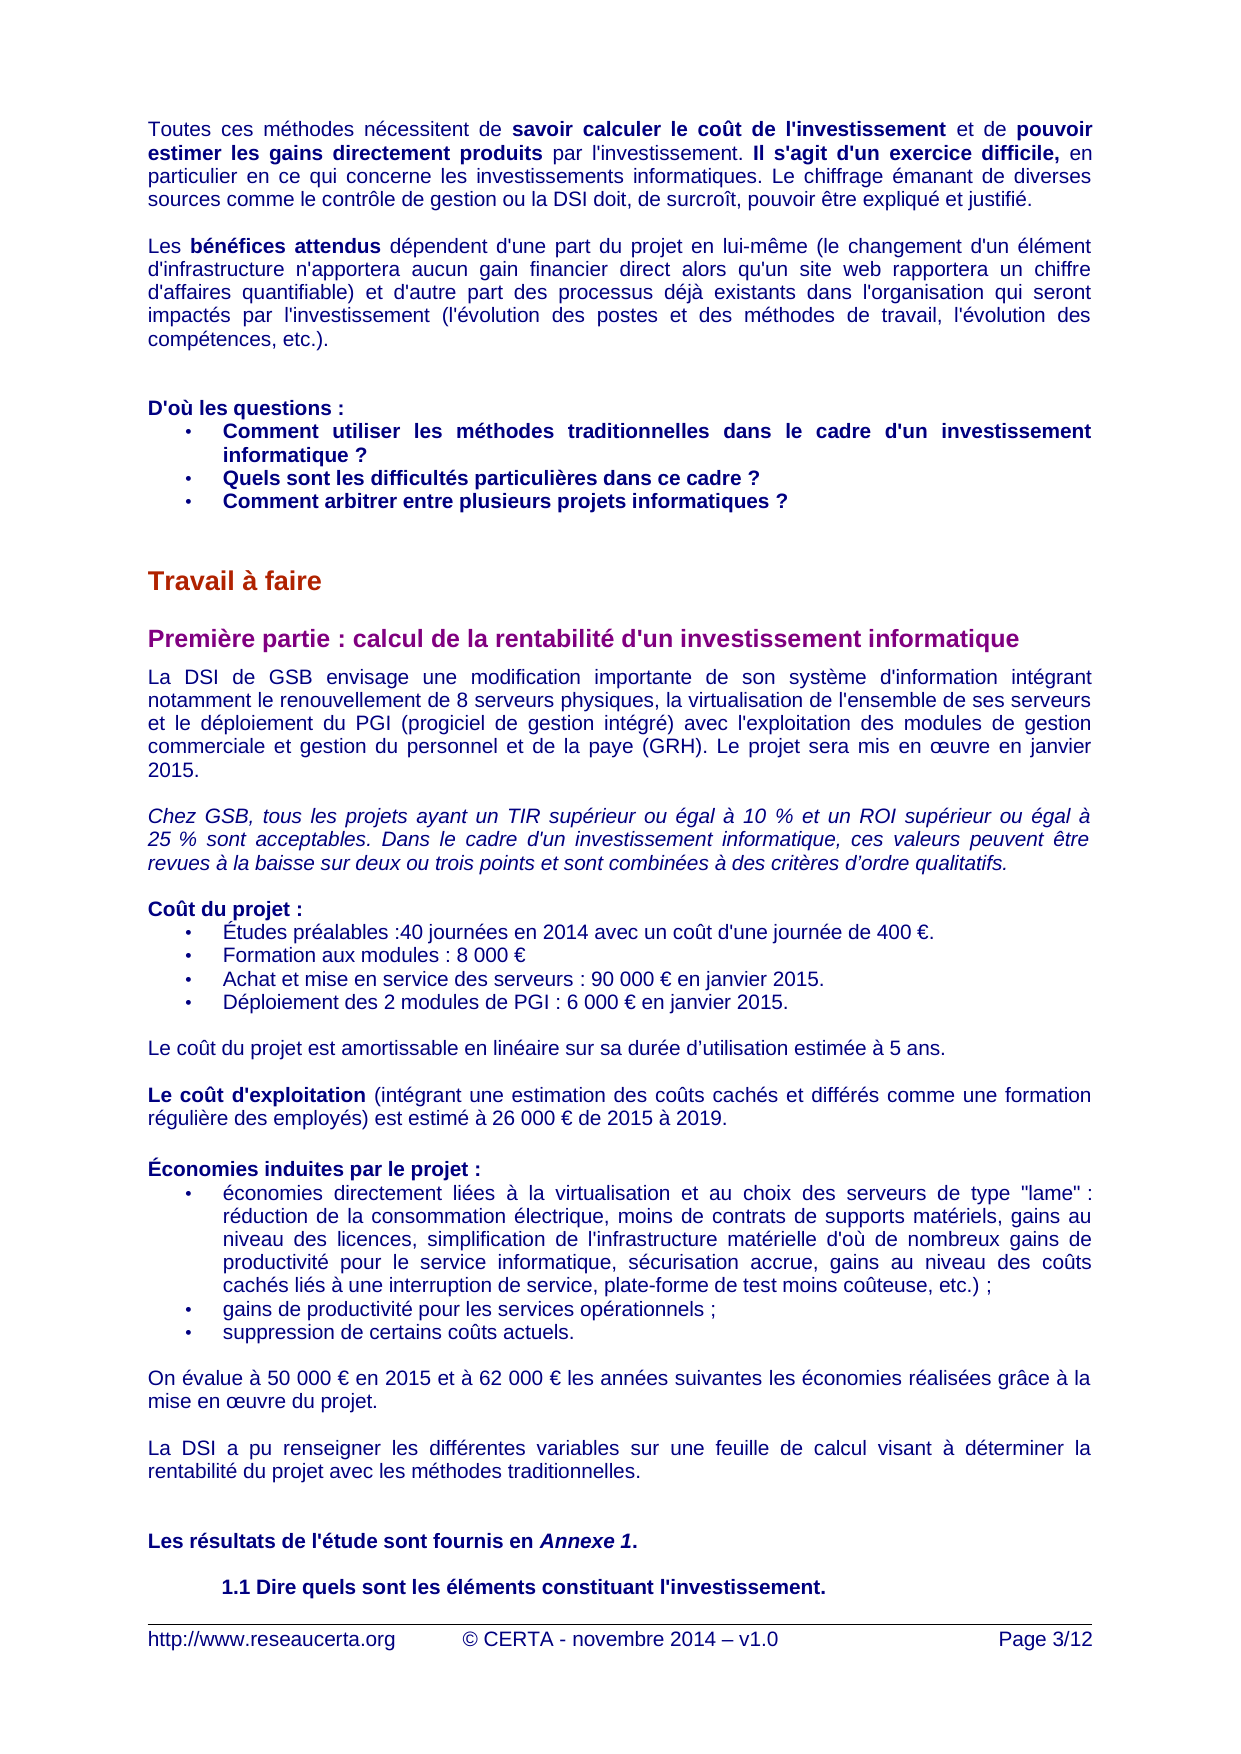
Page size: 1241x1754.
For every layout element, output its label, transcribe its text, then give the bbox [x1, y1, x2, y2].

text Le coût du projet est amortissable en linéaire sur sa durée d’utilisation estimée à 5 ans. [148, 1037, 1092, 1060]
text Les résultats de l'étude sont fournis en Annexe 1. [148, 1529, 1092, 1553]
text 1.1 Dire quels sont les éléments constituant l'investissement. [221, 1576, 1092, 1599]
list Formation aux modules : 8 000 € [185, 944, 1092, 967]
subtitle Travail à faire [148, 565, 1092, 596]
text La DSI a pu renseigner les différentes variables sur une feuille de calcul visant à déterminer la rentabilité du projet avec les méthodes traditionnelles. [148, 1437, 1092, 1483]
text Coût du projet : [148, 898, 1092, 921]
text Première partie : calcul de la rentabilité d'un investissement informatique [148, 625, 1092, 653]
text On évalue à 50 000 € en 2015 et à 62 000 € les années suivantes les économies réalisées grâce à la mise en œuvre du projet. [148, 1367, 1092, 1413]
text Le coût d'exploitation (intégrant une estimation des coûts cachés et différés comme une formation régulière des employés) est estimé à 26 000 € de 2015 à 2019. [148, 1083, 1092, 1130]
text D'où les questions : [148, 397, 1092, 420]
list Quels sont les difficultés particulières dans ce cadre ? [185, 467, 1092, 490]
list Achat et mise en service des serveurs : 90 000 € en janvier 2015. [185, 967, 1092, 991]
text Toutes ces méthodes nécessitent de savoir calculer le coût de l'investissement et de pouvoir estimer les gains directement produits par l'investissement. Il s'agit d'un exercice difficile, en particulier en ce qui concerne les investissements informatiques. Le chiffrage émanant de diverses sources comme le contrôle de gestion ou la DSI doit, de surcroît, pouvoir être expliqué et justifié. [148, 118, 1092, 211]
list Études préalables :40 journées en 2014 avec un coût d'une journée de 400 €. [185, 921, 1092, 944]
list Comment arbitrer entre plusieurs projets informatiques ? [185, 490, 1092, 513]
list suppression de certains coûts actuels. [185, 1321, 1092, 1344]
list Déploiement des 2 modules de PGI : 6 000 € en janvier 2015. [185, 991, 1092, 1014]
text Les bénéfices attendus dépendent d'une part du projet en lui-même (le changement d'un élément d'infrastructure n'apportera aucun gain financier direct alors qu'un site web rapportera un chiffre d'affaires quantifiable) et d'autre part des processus déjà existants dans l'organisation qui seront impactés par l'investissement (l'évolution des postes et des méthodes de travail, l'évolution des compétences, etc.). [148, 234, 1092, 350]
list Comment utiliser les méthodes traditionnelles dans le cadre d'un investissement informatique ? [185, 420, 1092, 467]
list gains de productivité pour les services opérationnels ; [185, 1297, 1092, 1321]
list économies directement liées à la virtualisation et au choix des serveurs de type "lame" : réduction de la consommation électrique, moins de contrats de supports matériels, gains au niveau des licences, simplification de l'infrastructure matérielle d'où de nombreux gains de productivité pour le service informatique, sécurisation accrue, gains au niveau des coûts cachés liés à une interruption de service, plate-forme de test moins coûteuse, etc.) ; [185, 1181, 1092, 1297]
text Économies induites par le projet : [148, 1158, 1092, 1181]
text La DSI de GSB envisage une modification importante de son système d'information intégrant notamment le renouvellement de 8 serveurs physiques, la virtualisation de l'ensemble de ses serveurs et le déploiement du PGI (progiciel de gestion intégré) avec l'exploitation des modules de gestion commerciale et gestion du personnel et de la paye (GRH). Le projet sera mis en œuvre en janvier 2015. [148, 665, 1092, 781]
text Chez GSB, tous les projets ayant un TIR supérieur ou égal à 10 % et un ROI supérieur ou égal à 25 % sont acceptables. Dans le cadre d'un investissement informatique, ces valeurs peuvent être revues à la baisse sur deux ou trois points et sont combinées à des critères d’ordre qualitatifs. [148, 805, 1092, 874]
